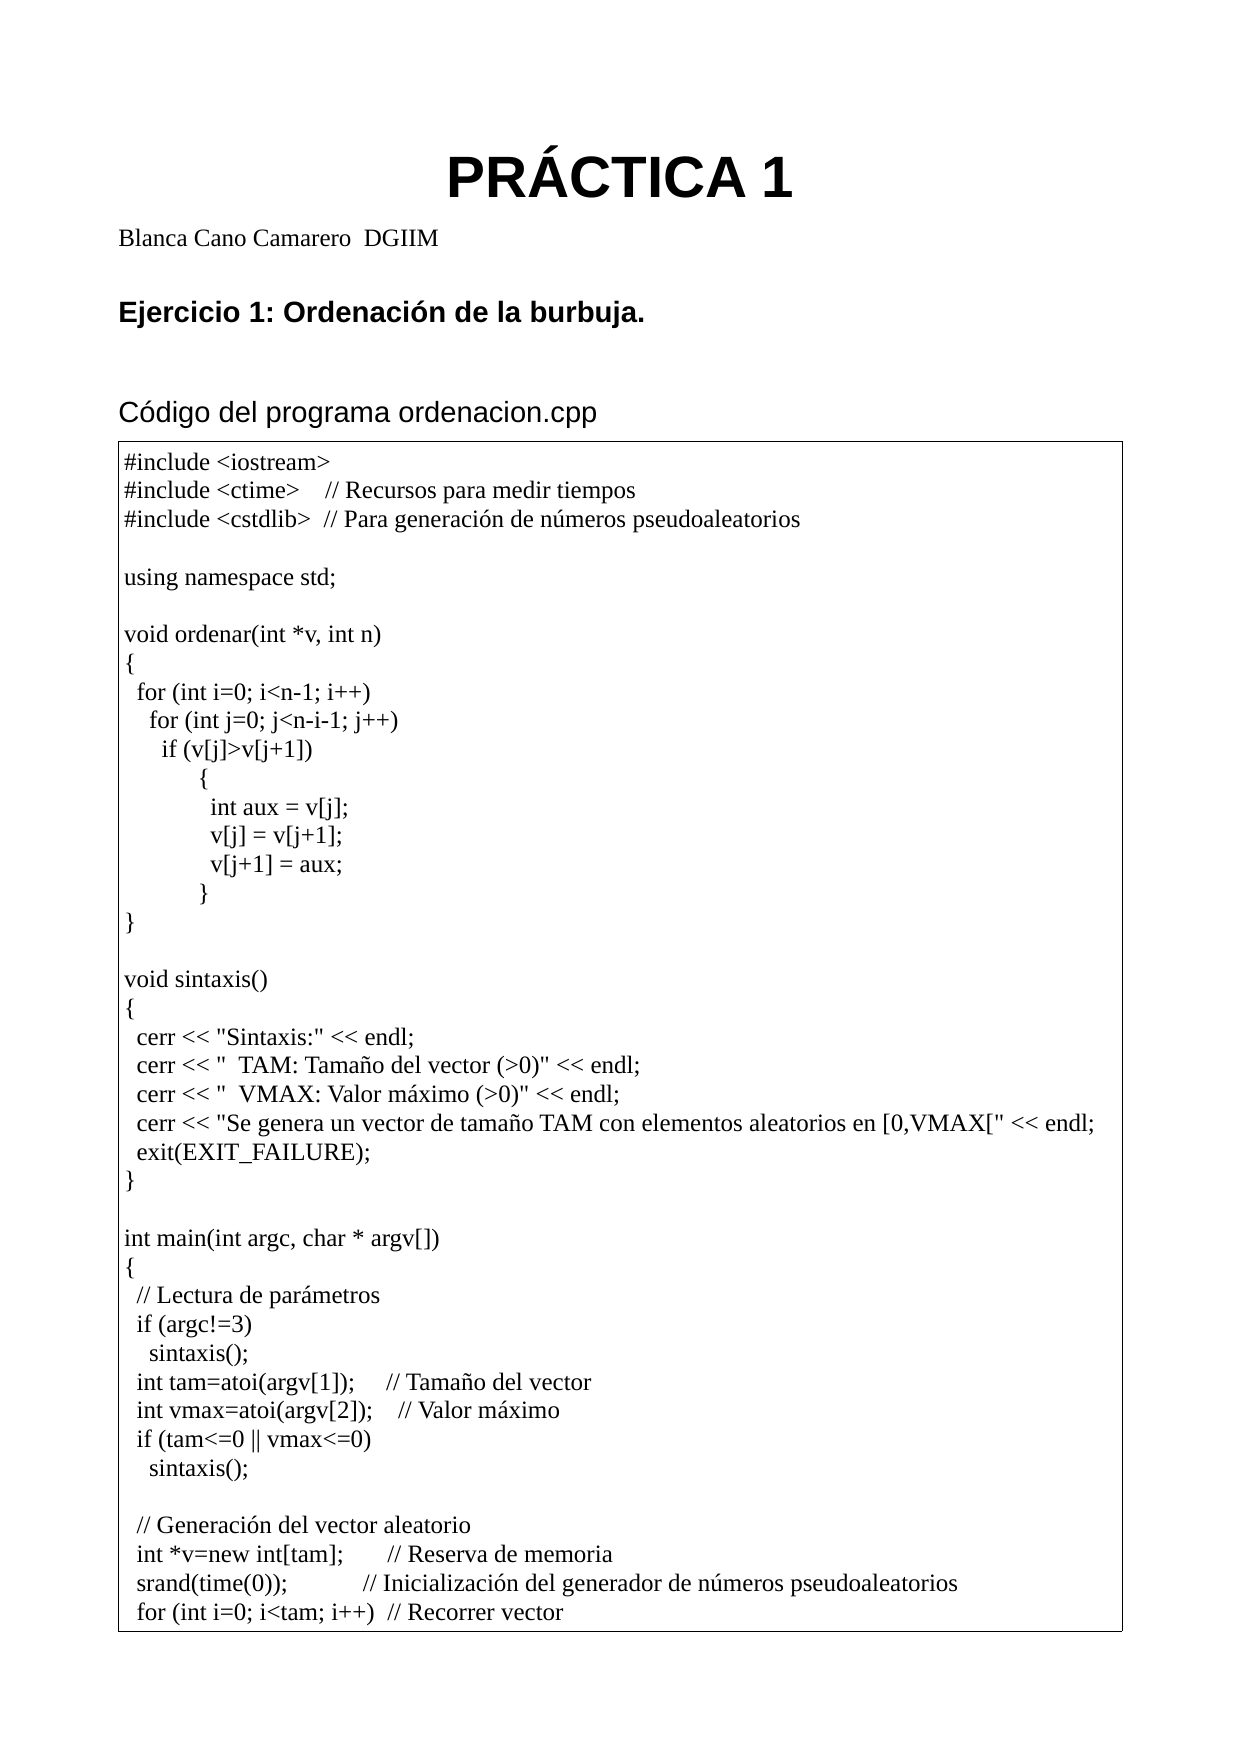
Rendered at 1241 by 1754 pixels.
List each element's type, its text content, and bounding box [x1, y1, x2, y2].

table_header #include <iostream> #include <ctime> // Recursos para medir tiempos #include <cstdlib> // Para generación de números pseudoaleatorios using namespace std; void ordenar(int *v, int n) { for (int i=0; i<n-1; i++) for (int j=0; j<n-i-1; j++) if (v[j]>v[j+1]) { int aux = v[j]; v[j] = v[j+1]; v[j+1] = aux; } } void sintaxis() { cerr << "Sintaxis:" << endl; cerr << " TAM: Tamaño del vector (>0)" << endl; cerr << " VMAX: Valor máximo (>0)" << endl; cerr << "Se genera un vector de tamaño TAM con elementos aleatorios en [0,VMAX[" << endl; exit(EXIT_FAILURE); } int main(int argc, char * argv[]) { // Lectura de parámetros if (argc!=3) sintaxis(); int tam=atoi(argv[1]); // Tamaño del vector int vmax=atoi(argv[2]); // Valor máximo if (tam<=0 || vmax<=0) sintaxis(); // Generación del vector aleatorio int *v=new int[tam]; // Reserva de memoria srand(time(0)); // Inicialización del generador de números pseudoaleatorios for (int i=0; i<tam; i++) // Recorrer vector [119, 442, 1122, 1631]
subtitle Ejercicio 1: Ordenación de la burbuja. [118, 295, 1122, 328]
text Blanca Cano Camarero DGIIM [118, 223, 1122, 251]
subtitle Código del programa ordenacion.cpp [118, 395, 1122, 428]
title PRÁCTICA 1 [118, 143, 1122, 210]
